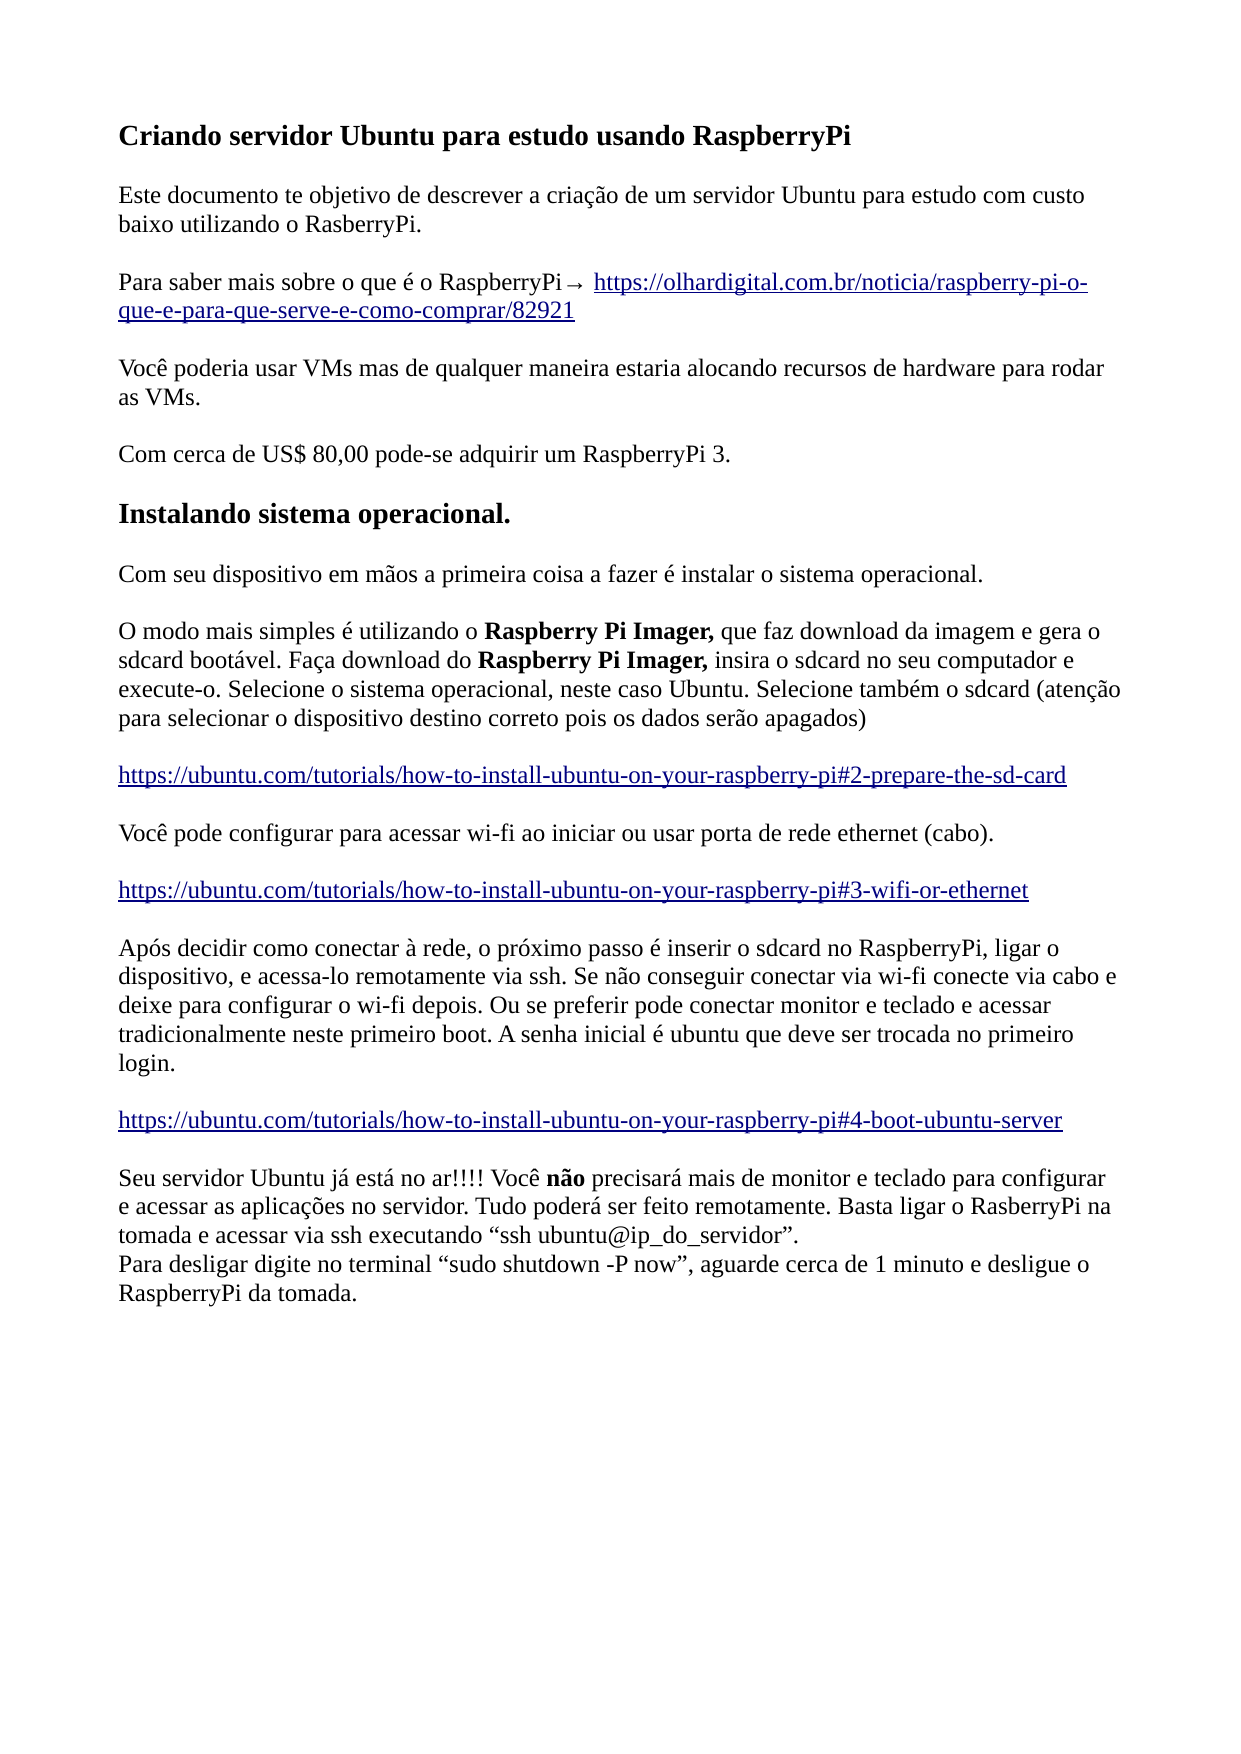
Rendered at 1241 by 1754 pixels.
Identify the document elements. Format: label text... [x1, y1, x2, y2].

text https://ubuntu.com/tutorials/how-to-install-ubuntu-on-your-raspberry-pi#4-boot-ubuntu-server [118, 1105, 1122, 1134]
text Para desligar digite no terminal “sudo shutdown -P now”, aguarde cerca de 1 minuto e desligue o RaspberryPi da tomada. [118, 1249, 1122, 1306]
text https://ubuntu.com/tutorials/how-to-install-ubuntu-on-your-raspberry-pi#2-prepare-the-sd-card [118, 760, 1122, 789]
text Seu servidor Ubuntu já está no ar!!!! Você não precisará mais de monitor e teclado para configurar e acessar as aplicações no servidor. Tudo poderá ser feito remotamente. Basta ligar o RasberryPi na tomada e acessar via ssh executando “ssh ubuntu@ip_do_servidor”. [118, 1163, 1122, 1249]
text Este documento te objetivo de descrever a criação de um servidor Ubuntu para estudo com custo baixo utilizando o RasberryPi. [118, 180, 1122, 238]
text Com seu dispositivo em mãos a primeira coisa a fazer é instalar o sistema operacional. [118, 559, 1122, 588]
text O modo mais simples é utilizando o Raspberry Pi Imager, que faz download da imagem e gera o sdcard bootável. Faça download do Raspberry Pi Imager, insira o sdcard no seu computador e execute-o. Selecione o sistema operacional, neste caso Ubuntu. Selecione também o sdcard (atenção para selecionar o dispositivo destino correto pois os dados serão apagados) [118, 616, 1122, 731]
text Você pode configurar para acessar wi-fi ao iniciar ou usar porta de rede ethernet (cabo). [118, 818, 1122, 846]
text Instalando sistema operacional. [118, 497, 1122, 530]
text Com cerca de US$ 80,00 pode-se adquirir um RaspberryPi 3. [118, 439, 1122, 468]
text Criando servidor Ubuntu para estudo usando RaspberryPi [118, 118, 1122, 152]
text Após decidir como conectar à rede, o próximo passo é inserir o sdcard no RaspberryPi, ligar o dispositivo, e acessa-lo remotamente via ssh. Se não conseguir conectar via wi-fi conecte via cabo e deixe para configurar o wi-fi depois. Ou se preferir pode conectar monitor e teclado e acessar tradicionalmente neste primeiro boot. A senha inicial é ubuntu que deve ser trocada no primeiro login. [118, 933, 1122, 1076]
text Para saber mais sobre o que é o RaspberryPi→ https://olhardigital.com.br/noticia/raspberry-pi-o-que-e-para-que-serve-e-como-comprar/82921 [118, 267, 1122, 324]
text https://ubuntu.com/tutorials/how-to-install-ubuntu-on-your-raspberry-pi#3-wifi-or-ethernet [118, 875, 1122, 904]
text Você poderia usar VMs mas de qualquer maneira estaria alocando recursos de hardware para rodar as VMs. [118, 353, 1122, 410]
